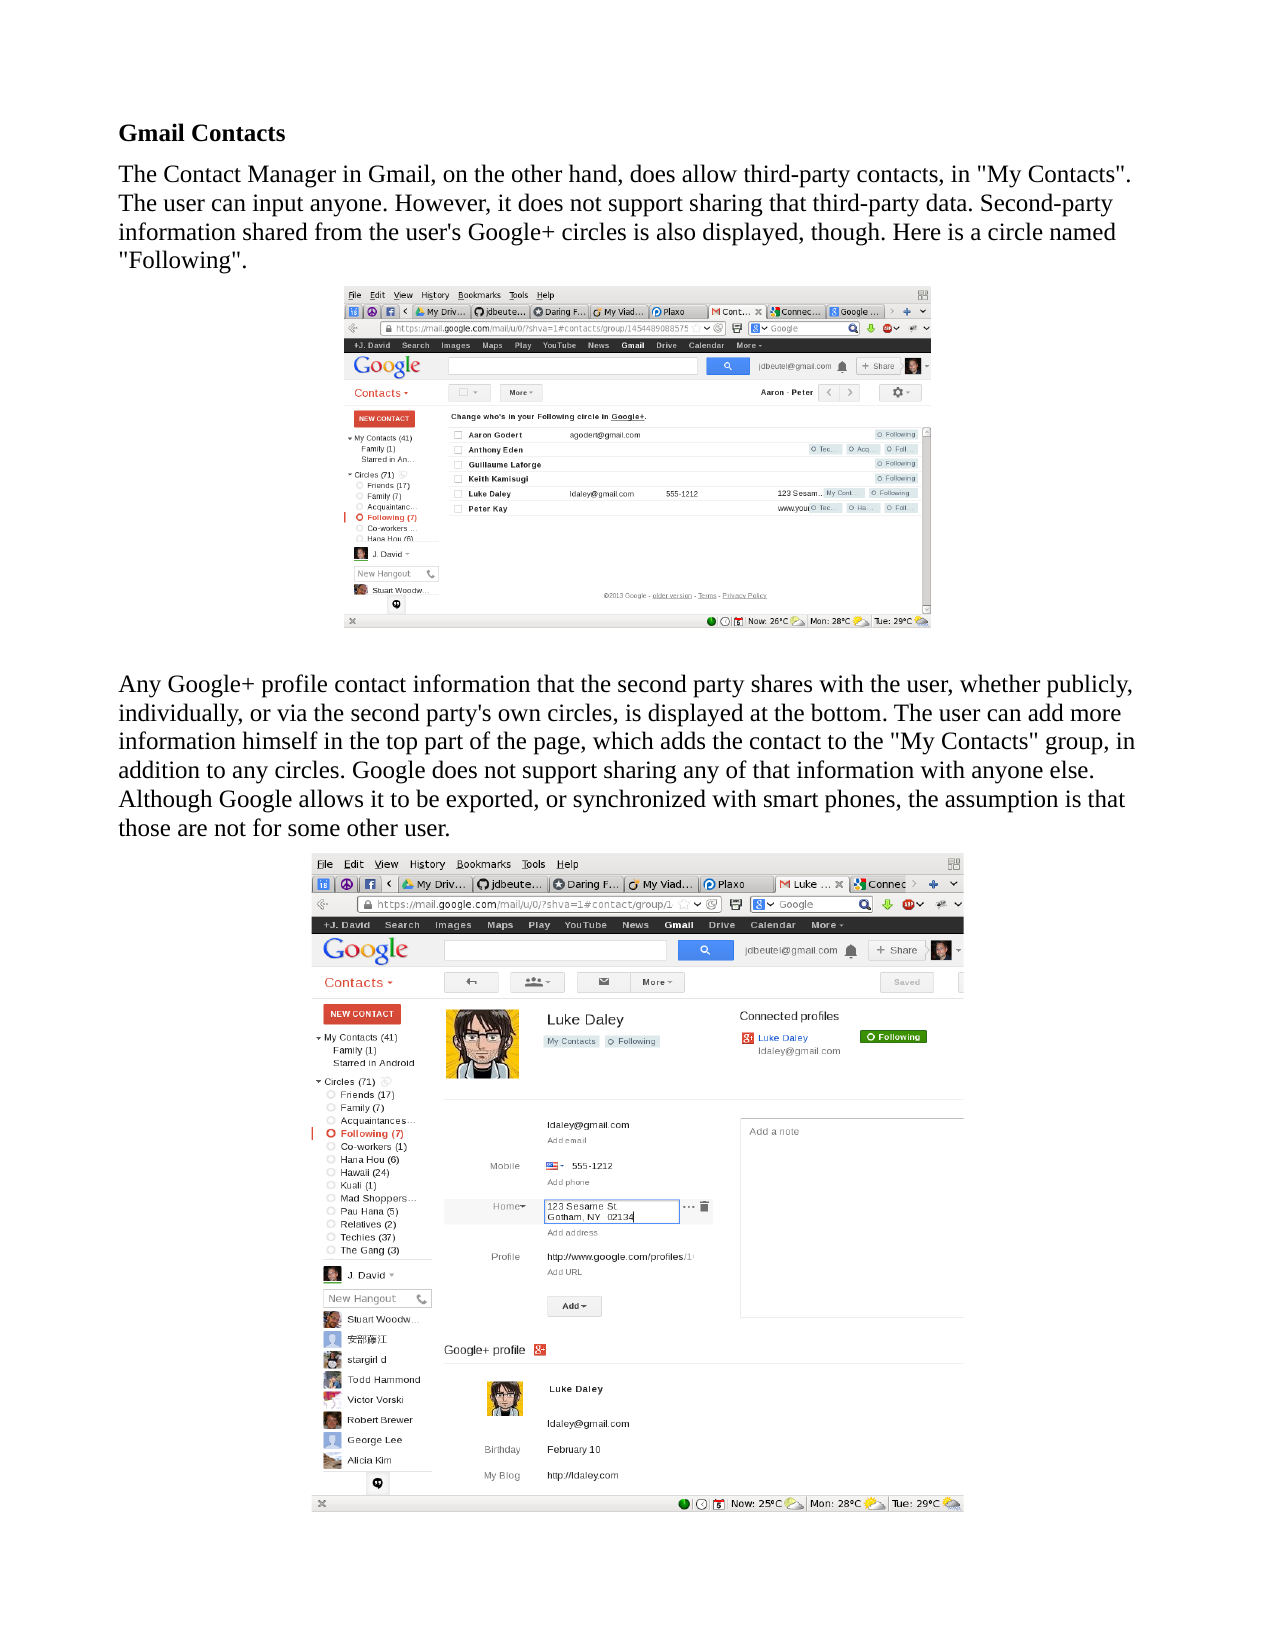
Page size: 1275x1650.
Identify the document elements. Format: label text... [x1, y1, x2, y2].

picture [344, 286, 931, 628]
text Any Google+ profile contact information that the second party shares with the user, whether publicly, individually, or via the second party's own circles, is displayed at the bottom. The user can add more information himself in the top part of the page, which adds the contact to the "My Contacts" group, in addition to any circles. Google does not support sharing any of that information with anyone else. Although Google allows it to be exported, or synchronized with smart phones, the assumption is that those are not for some other user. [118, 669, 1157, 841]
subtitle Gmail Contacts [118, 118, 1157, 147]
text The Contact Manager in Gmail, on the other hand, does allow third-party contacts, in "My Contacts". The user can input anyone. However, it does not support sharing that third-party data. Second-party information shared from the user's Google+ circles is also displayed, though. Here is a circle named "Following". [118, 159, 1157, 274]
picture [311, 853, 964, 1512]
